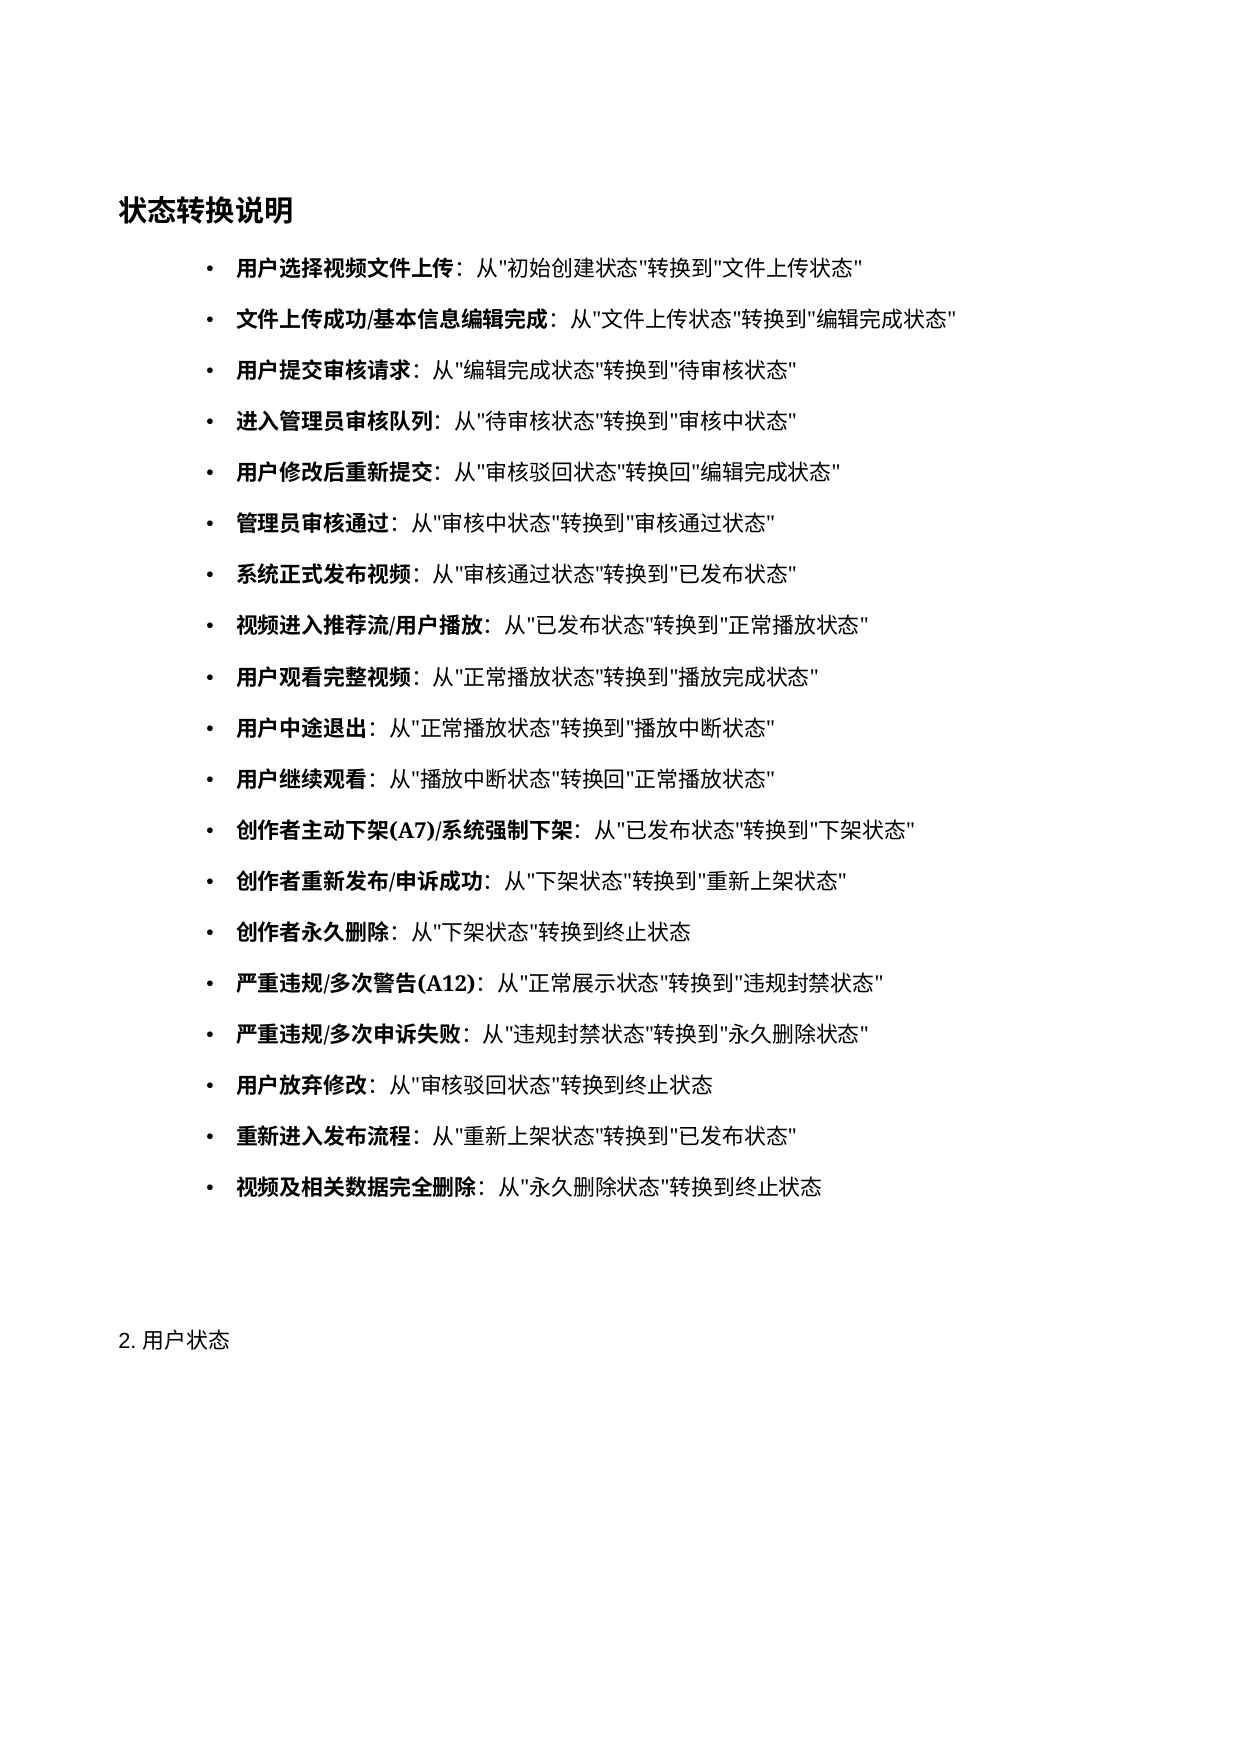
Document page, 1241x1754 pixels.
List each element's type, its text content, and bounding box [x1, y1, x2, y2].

text 状态转换说明 [118, 188, 1122, 230]
list 严重违规/多次警告(A12)：从"正常展示状态"转换到"违规封禁状态" [162, 966, 1122, 998]
list 重新进入发布流程：从"重新上架状态"转换到"已发布状态" [162, 1119, 1122, 1151]
list 创作者主动下架(A7)/系统强制下架：从"已发布状态"转换到"下架状态" [162, 813, 1122, 844]
list 用户观看完整视频：从"正常播放状态"转换到"播放完成状态" [162, 659, 1122, 691]
list 严重违规/多次申诉失败：从"违规封禁状态"转换到"永久删除状态" [162, 1017, 1122, 1049]
list 用户中途退出：从"正常播放状态"转换到"播放中断状态" [162, 711, 1122, 742]
list 创作者重新发布/申诉成功：从"下架状态"转换到"重新上架状态" [162, 864, 1122, 896]
list 视频进入推荐流/用户播放：从"已发布状态"转换到"正常播放状态" [162, 608, 1122, 640]
subtitle 用户状态 [118, 1323, 1122, 1355]
list 用户选择视频文件上传：从"初始创建状态"转换到"文件上传状态" [162, 251, 1122, 283]
list 用户修改后重新提交：从"审核驳回状态"转换回"编辑完成状态" [162, 455, 1122, 487]
list 视频及相关数据完全删除：从"永久删除状态"转换到终止状态 [162, 1170, 1122, 1202]
list 用户继续观看：从"播放中断状态"转换回"正常播放状态" [162, 762, 1122, 793]
list 用户提交审核请求：从"编辑完成状态"转换到"待审核状态" [162, 353, 1122, 385]
list 用户放弃修改：从"审核驳回状态"转换到终止状态 [162, 1068, 1122, 1100]
list 创作者永久删除：从"下架状态"转换到终止状态 [162, 915, 1122, 947]
list 管理员审核通过：从"审核中状态"转换到"审核通过状态" [162, 506, 1122, 538]
list 文件上传成功/基本信息编辑完成：从"文件上传状态"转换到"编辑完成状态" [162, 302, 1122, 334]
list 系统正式发布视频：从"审核通过状态"转换到"已发布状态" [162, 557, 1122, 589]
list 进入管理员审核队列：从"待审核状态"转换到"审核中状态" [162, 404, 1122, 436]
